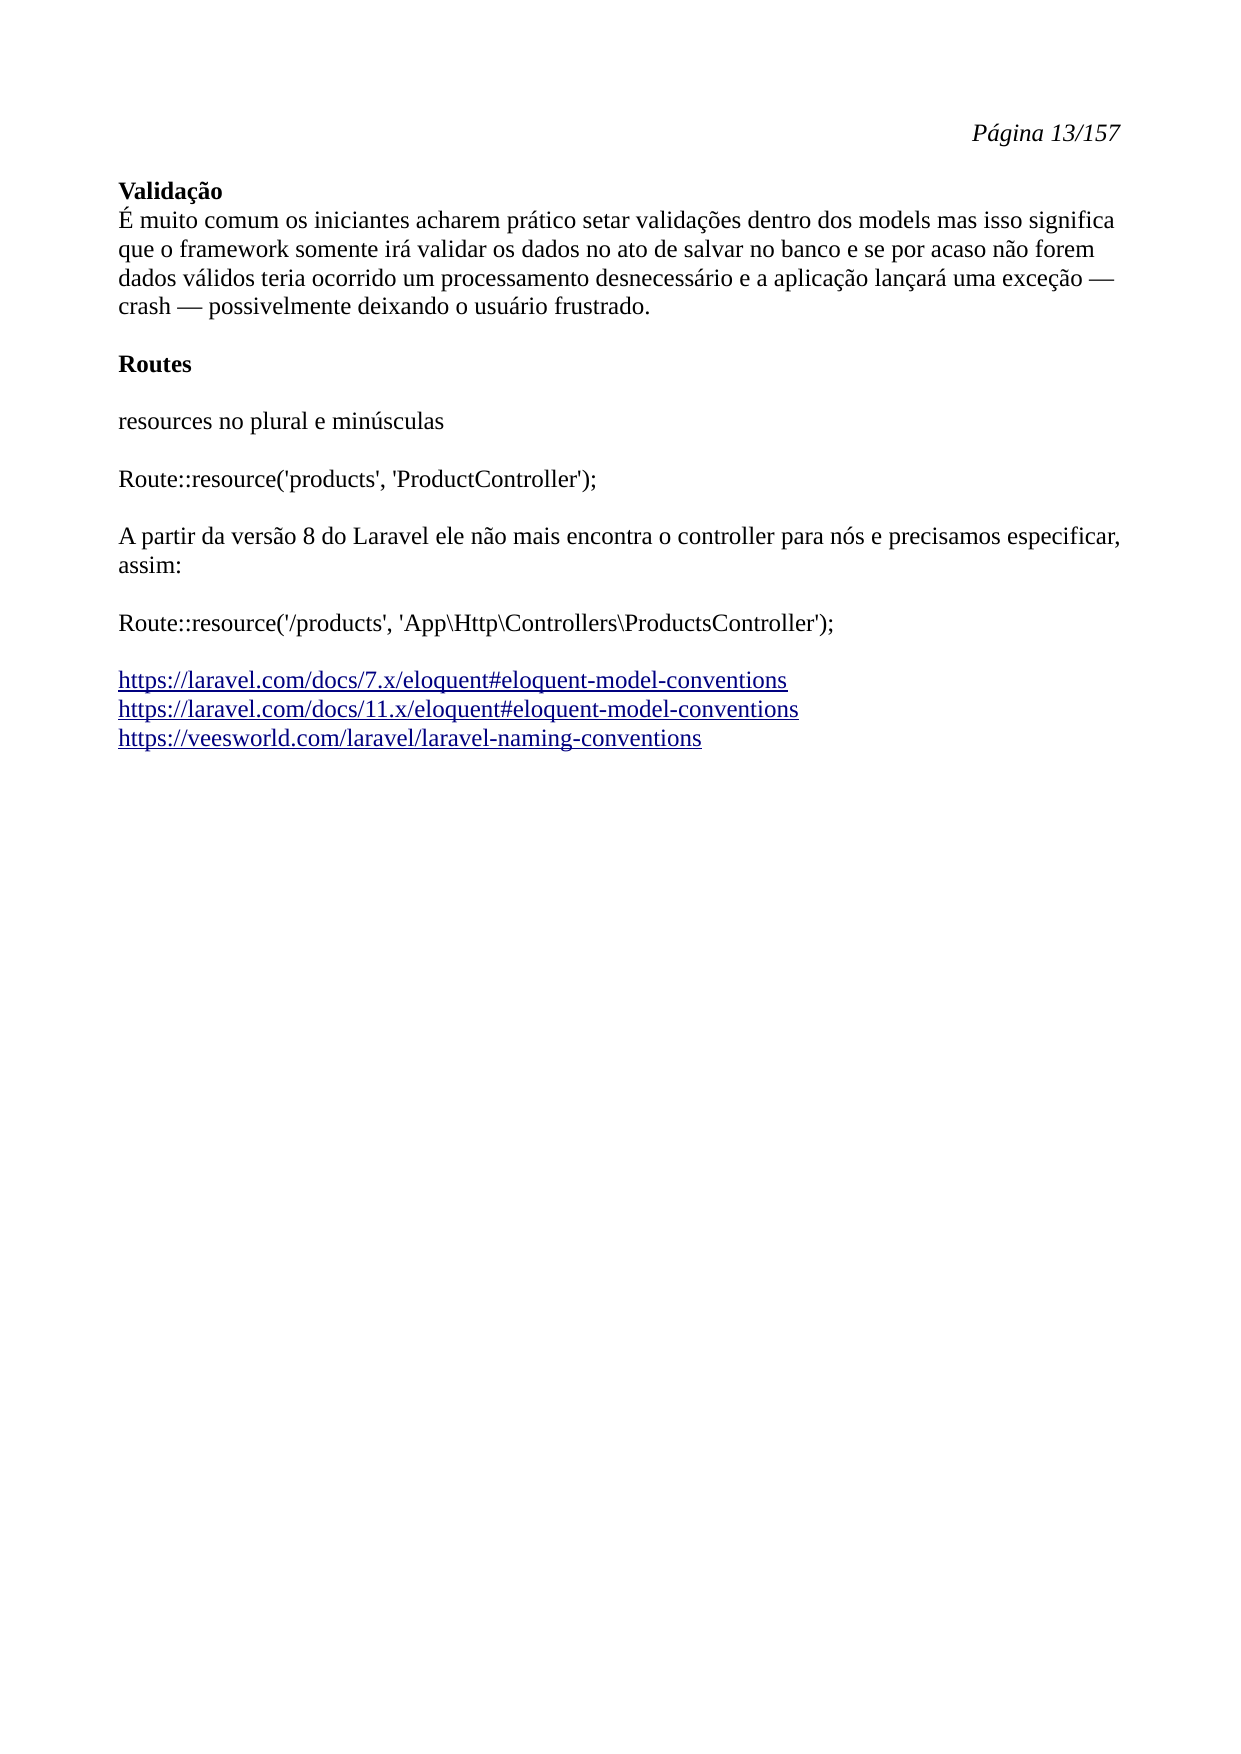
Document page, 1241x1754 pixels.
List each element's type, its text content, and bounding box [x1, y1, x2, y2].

text https://laravel.com/docs/7.x/eloquent#eloquent-model-conventions [118, 665, 1122, 694]
text resources no plural e minúsculas [118, 406, 1122, 435]
text A partir da versão 8 do Laravel ele não mais encontra o controller para nós e precisamos especificar, assim: [118, 521, 1122, 579]
text Route::resource('products', 'ProductController'); [118, 464, 1122, 493]
text Validação [118, 176, 1122, 205]
text https://veesworld.com/laravel/laravel-naming-conventions [118, 723, 1122, 751]
text Route::resource('/products', 'App\Http\Controllers\ProductsController'); [118, 608, 1122, 636]
text É muito comum os iniciantes acharem prático setar validações dentro dos models mas isso significa que o framework somente irá validar os dados no ato de salvar no banco e se por acaso não forem dados válidos teria ocorrido um processamento desnecessário e a aplicação lançará uma exceção — crash — possivelmente deixando o usuário frustrado. [118, 205, 1122, 320]
text https://laravel.com/docs/11.x/eloquent#eloquent-model-conventions [118, 694, 1122, 723]
text Routes [118, 349, 1122, 378]
